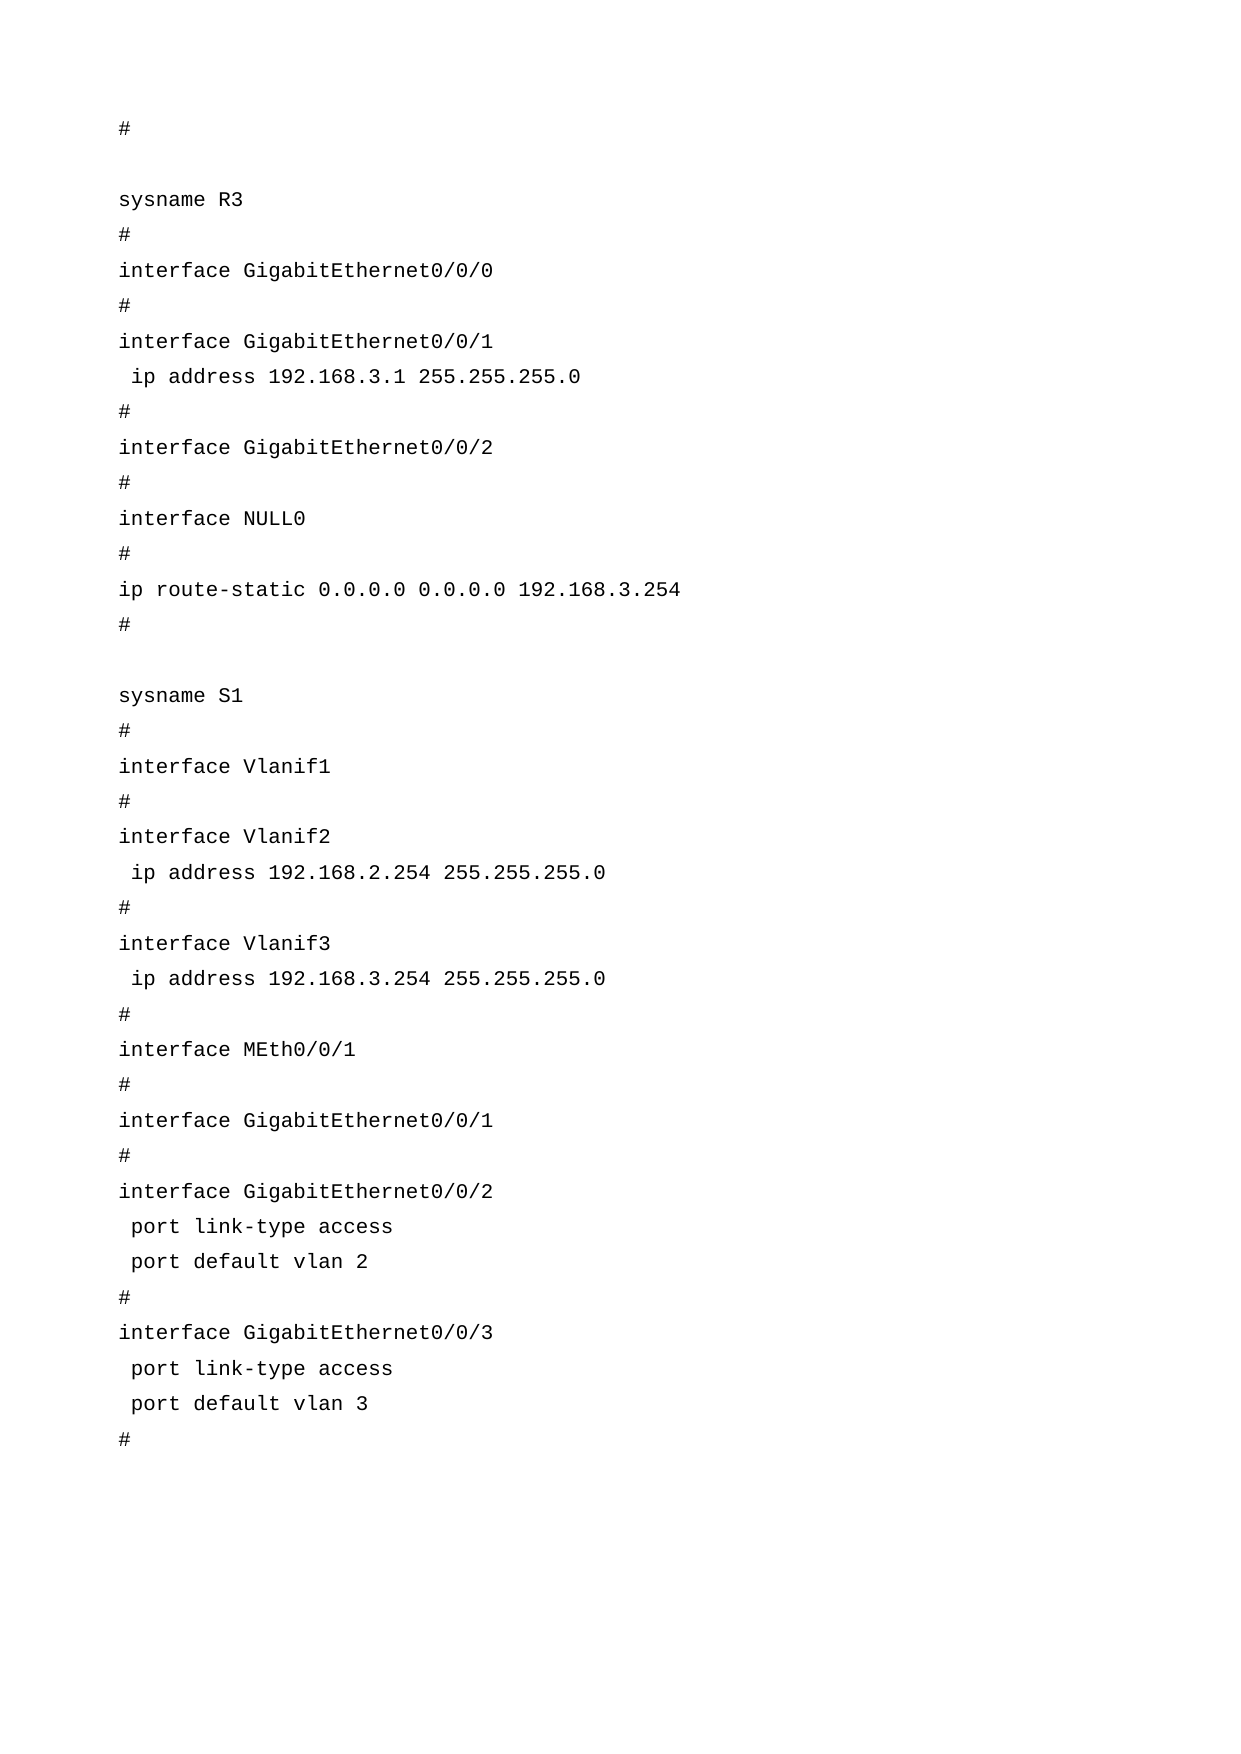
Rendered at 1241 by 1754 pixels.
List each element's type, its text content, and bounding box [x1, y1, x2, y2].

text # [118, 401, 1122, 425]
text port default vlan 3 [118, 1393, 1122, 1417]
text interface NULL0 [118, 508, 1122, 531]
text interface GigabitEthernet0/0/2 [118, 1181, 1122, 1204]
text interface GigabitEthernet0/0/1 [118, 331, 1122, 354]
text # [118, 295, 1122, 319]
text sysname S1 [118, 685, 1122, 708]
text # [118, 472, 1122, 496]
text # [118, 897, 1122, 921]
text interface Vlanif2 [118, 826, 1122, 850]
text port link-type access [118, 1358, 1122, 1381]
text ip address 192.168.3.254 255.255.255.0 [118, 968, 1122, 992]
text port link-type access [118, 1216, 1122, 1240]
text ip route-static 0.0.0.0 0.0.0.0 192.168.3.254 [118, 578, 1122, 602]
text # [118, 791, 1122, 815]
text # [118, 1145, 1122, 1169]
text # [118, 614, 1122, 638]
text interface GigabitEthernet0/0/3 [118, 1322, 1122, 1346]
text interface MEth0/0/1 [118, 1039, 1122, 1063]
text # [118, 224, 1122, 248]
text interface GigabitEthernet0/0/0 [118, 260, 1122, 283]
text ip address 192.168.2.254 255.255.255.0 [118, 862, 1122, 886]
text # [118, 1003, 1122, 1027]
text port default vlan 2 [118, 1251, 1122, 1275]
text # [118, 543, 1122, 567]
text interface GigabitEthernet0/0/2 [118, 437, 1122, 461]
text # [118, 118, 1122, 142]
text interface Vlanif3 [118, 933, 1122, 956]
text sysname R3 [118, 189, 1122, 213]
text # [118, 1074, 1122, 1098]
text # [118, 1287, 1122, 1311]
text # [118, 1428, 1122, 1452]
text ip address 192.168.3.1 255.255.255.0 [118, 366, 1122, 390]
text # [118, 720, 1122, 744]
text interface GigabitEthernet0/0/1 [118, 1110, 1122, 1133]
text interface Vlanif1 [118, 756, 1122, 779]
